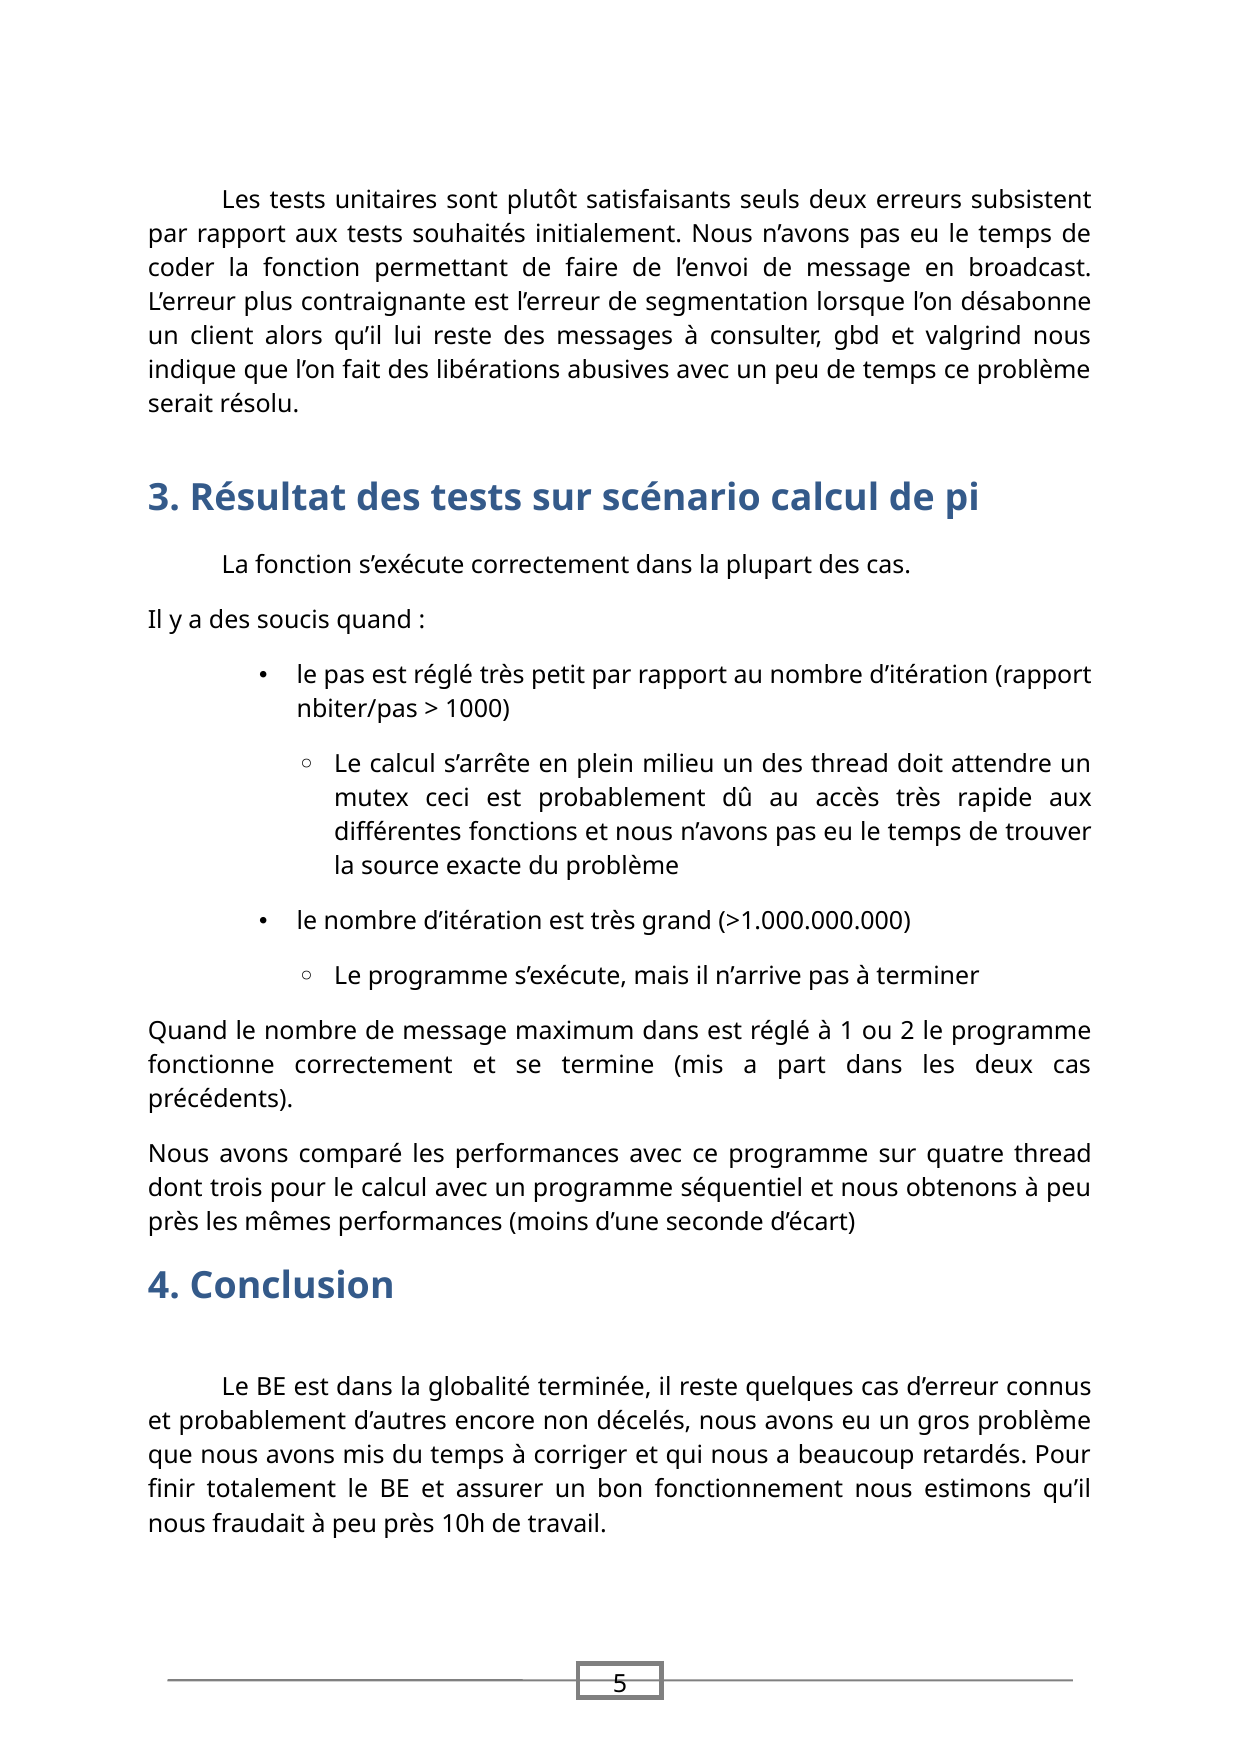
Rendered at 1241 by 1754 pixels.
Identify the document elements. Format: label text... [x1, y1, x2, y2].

text Il y a des soucis quand : [148, 602, 1093, 636]
text Le BE est dans la globalité terminée, il reste quelques cas d’erreur connus et probablement d’autres encore non décelés, nous avons eu un gros problème que nous avons mis du temps à corriger et qui nous a beaucoup retardés. Pour finir totalement le BE et assurer un bon fonctionnement nous estimons qu’il nous fraudait à peu près 10h de travail. [148, 1369, 1093, 1539]
subtitle 4. Conclusion [148, 1258, 1093, 1309]
list Le programme s’exécute, mais il n’arrive pas à terminer [296, 957, 1093, 991]
subtitle 3. Résultat des tests sur scénario calcul de pi [148, 470, 1093, 521]
text Nous avons comparé les performances avec ce programme sur quatre thread dont trois pour le calcul avec un programme séquentiel et nous obtenons à peu près les mêmes performances (moins d’une seconde d’écart) [148, 1135, 1093, 1237]
text Les tests unitaires sont plutôt satisfaisants seuls deux erreurs subsistent par rapport aux tests souhaités initialement. Nous n’avons pas eu le temps de coder la fonction permettant de faire de l’envoi de message en broadcast. L’erreur plus contraignante est l’erreur de segmentation lorsque l’on désabonne un client alors qu’il lui reste des messages à consulter, gbd et valgrind nous indique que l’on fait des libérations abusives avec un peu de temps ce problème serait résolu. [148, 182, 1093, 420]
list Le calcul s’arrête en plein milieu un des thread doit attendre un mutex ceci est probablement dû au accès très rapide aux différentes fonctions et nous n’avons pas eu le temps de trouver la source exacte du problème [296, 745, 1093, 882]
text Quand le nombre de message maximum dans est réglé à 1 ou 2 le programme fonctionne correctement et se termine (mis a part dans les deux cas précédents). [148, 1012, 1093, 1114]
text La fonction s’exécute correctement dans la plupart des cas. [148, 547, 1093, 581]
list le nombre d’itération est très grand (>1.000.000.000) [259, 902, 1093, 937]
list le pas est réglé très petit par rapport au nombre d’itération (rapport nbiter/pas > 1000) [259, 656, 1093, 724]
